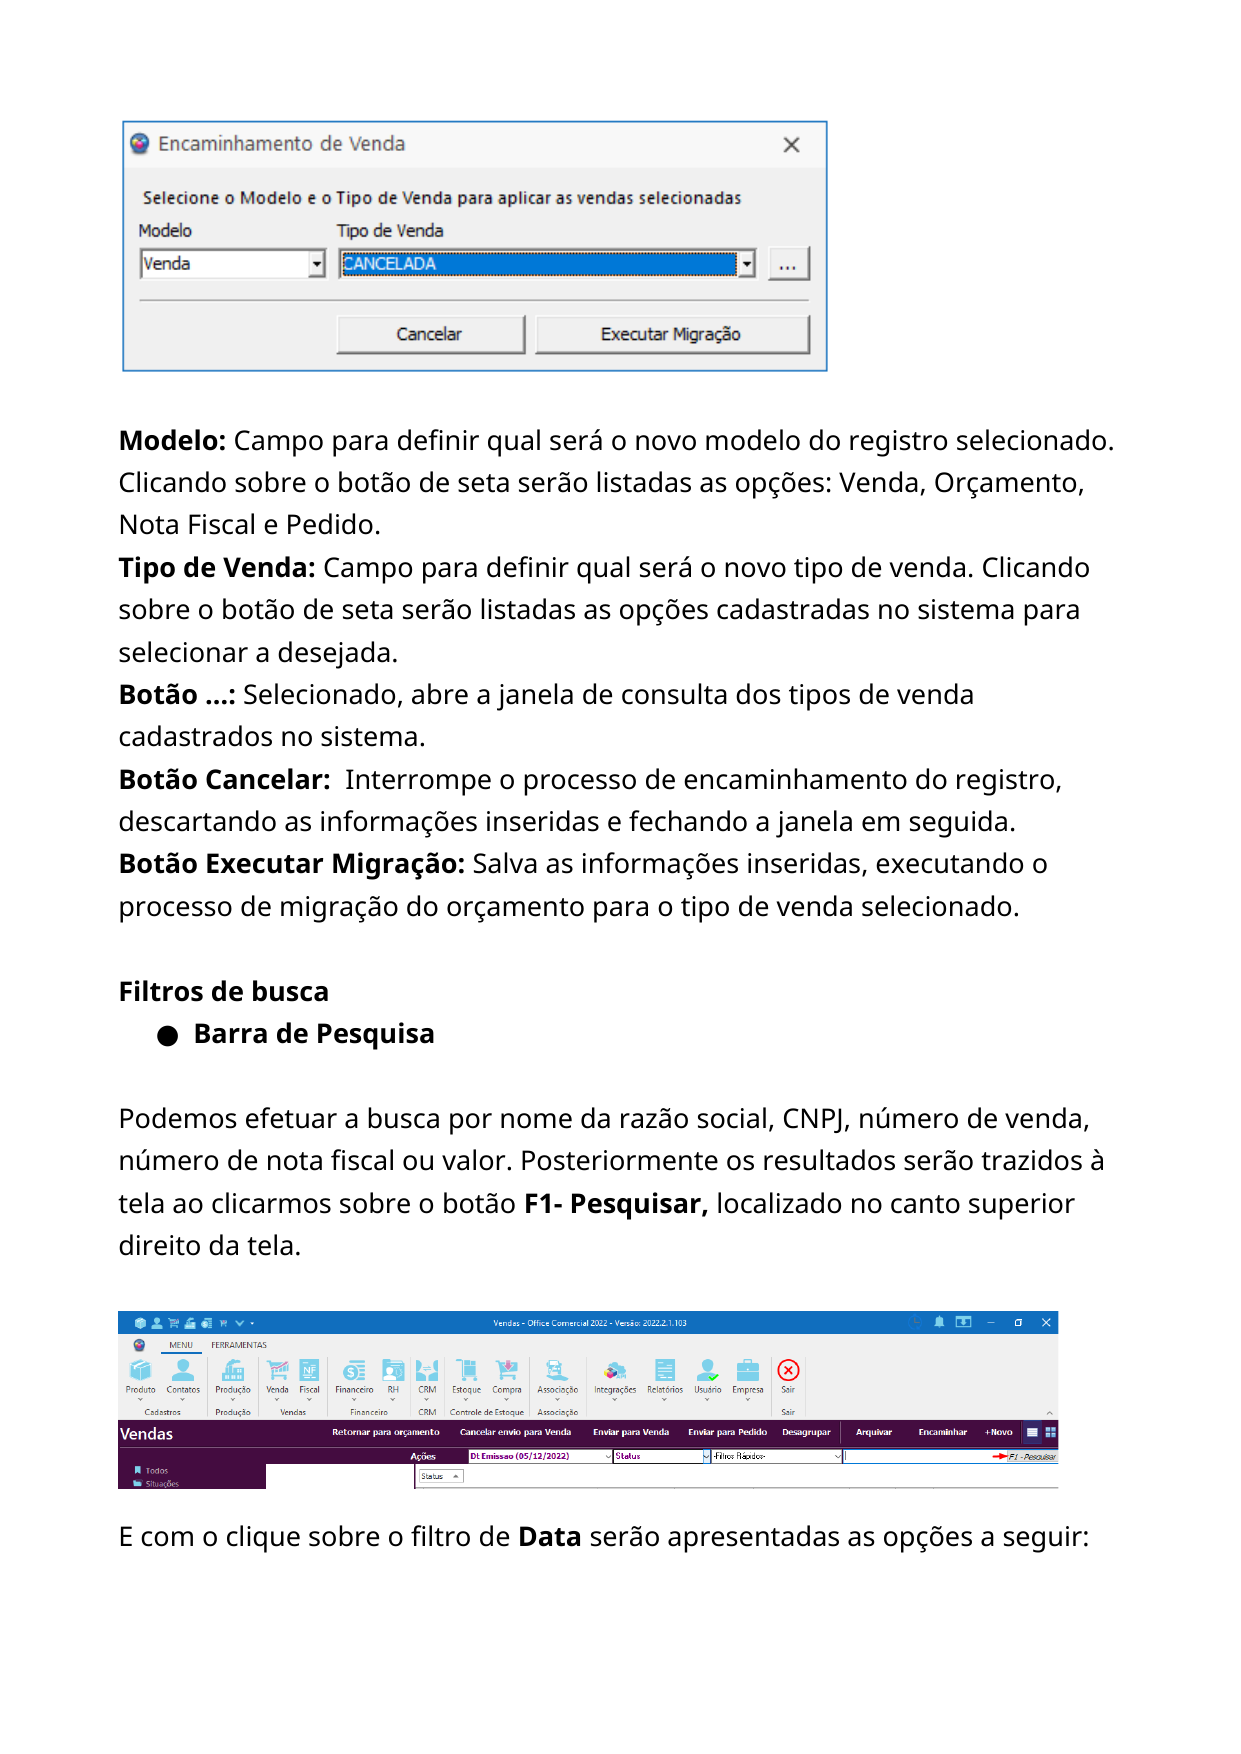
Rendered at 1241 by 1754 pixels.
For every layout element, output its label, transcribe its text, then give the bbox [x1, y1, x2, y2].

text Podemos efetuar a busca por nome da razão social, CNPJ, número de venda, número de nota fiscal ou valor. Posteriormente os resultados serão trazidos à tela ao clicarmos sobre o botão F1- Pesquisar, localizado no canto superior direito da tela. [118, 1099, 1122, 1263]
text Botão Cancelar: Interrompe o processo de encaminhamento do registro, descartando as informações inseridas e fechando a janela em seguida. [118, 760, 1122, 839]
picture [118, 118, 831, 375]
text Botão Executar Migração: Salva as informações inseridas, executando o processo de migração do orçamento para o tipo de venda selecionado. [118, 845, 1122, 924]
list Barra de Pesquisa [156, 1014, 1122, 1051]
text Botão …: Selecionado, abre a janela de consulta dos tipos de venda cadastrados no sistema. [118, 675, 1122, 755]
text Modelo: Campo para definir qual será o novo modelo do registro selecionado. Clicando sobre o botão de seta serão listadas as opções: Venda, Orçamento, Nota Fiscal e Pedido. [118, 421, 1122, 543]
text Filtros de busca [118, 972, 1122, 1009]
text E com o clique sobre o filtro de Data serão apresentadas as opções a seguir: [118, 1518, 1122, 1554]
picture [118, 1311, 1059, 1489]
text Tipo de Venda: Campo para definir qual será o novo tipo de venda. Clicando sobre o botão de seta serão listadas as opções cadastradas no sistema para selecionar a desejada. [118, 548, 1122, 670]
